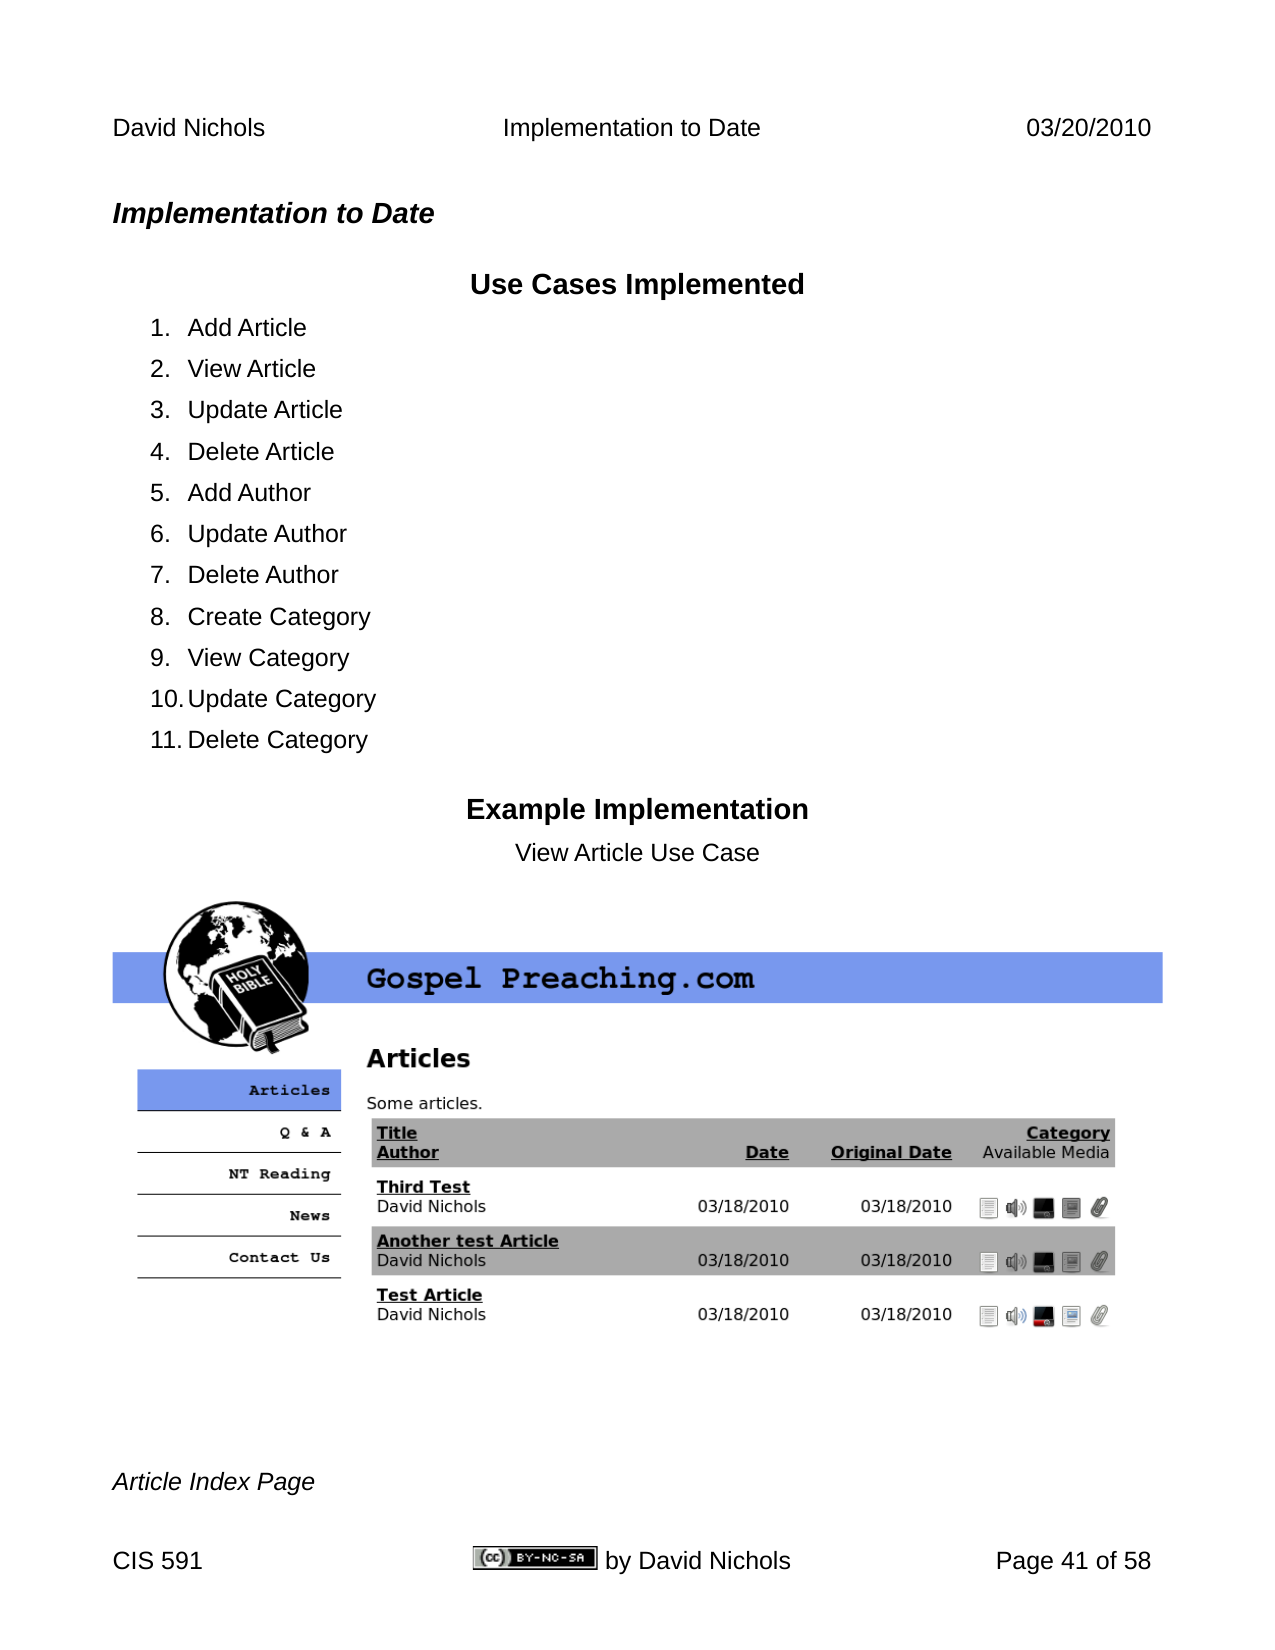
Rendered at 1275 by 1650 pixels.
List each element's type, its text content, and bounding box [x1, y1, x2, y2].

list View Article [150, 354, 1162, 383]
list Create Category [150, 602, 1162, 630]
text View Article Use Case [112, 838, 1162, 866]
list Update Article [150, 395, 1162, 424]
list Add Article [150, 313, 1162, 342]
list View Category [150, 643, 1162, 672]
list Delete Author [150, 560, 1162, 589]
list Add Author [150, 478, 1162, 507]
list Update Author [150, 519, 1162, 548]
subtitle Example Implementation [112, 792, 1162, 826]
text Article Index Page [112, 1468, 1162, 1496]
list Update Category [150, 684, 1162, 713]
picture [112, 891, 1163, 1468]
list Delete Category [150, 725, 1162, 754]
list Delete Article [150, 437, 1162, 465]
picture [472, 1546, 598, 1570]
subtitle Implementation to Date [112, 196, 1162, 229]
subtitle Use Cases Implemented [112, 267, 1162, 301]
